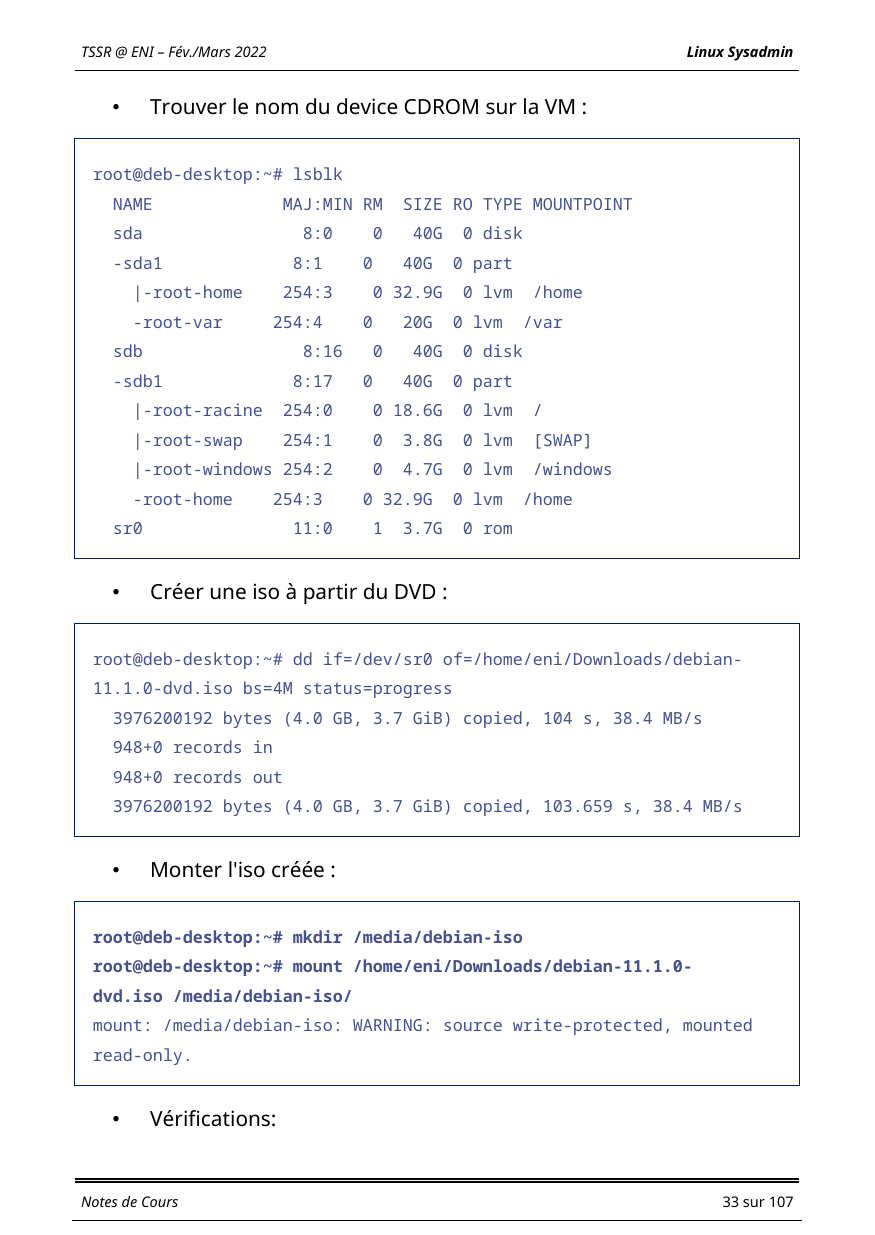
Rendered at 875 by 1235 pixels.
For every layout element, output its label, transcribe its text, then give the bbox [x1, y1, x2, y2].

list Créer une iso à partir du DVD : [112, 577, 799, 605]
text sr0 11:0 1 3.7G 0 rom [75, 492, 799, 558]
text |-root-racine 254:0 0 18.6G 0 lvm / [75, 374, 799, 404]
text 3976200192 bytes (4.0 GB, 3.7 GiB) copied, 104 s, 38.4 MB/s [75, 682, 799, 711]
list Vérifications: [112, 1104, 799, 1132]
text NAME MAJ:MIN RM SIZE RO TYPE MOUNTPOINT [75, 168, 799, 197]
text sdb 8:16 0 40G 0 disk [75, 315, 799, 345]
text 3976200192 bytes (4.0 GB, 3.7 GiB) copied, 103.659 s, 38.4 MB/s [75, 770, 799, 836]
text sda 8:0 0 40G 0 disk [75, 197, 799, 227]
text -root-var 254:4 0 20G 0 lvm /var [75, 286, 799, 315]
text |-root-windows 254:2 0 4.7G 0 lvm /windows [75, 433, 799, 463]
list Trouver le nom du device CDROM sur la VM : [112, 92, 799, 121]
text -sda1 8:1 0 40G 0 part [75, 227, 799, 256]
text mount: /media/debian-iso: WARNING: source write-protected, mounted read-only. [75, 989, 799, 1085]
text -sdb1 8:17 0 40G 0 part [75, 345, 799, 374]
text root@deb-desktop:~# mount /home/eni/Downloads/debian-11.1.0-dvd.iso /media/debian-iso/ [75, 931, 799, 989]
text |-root-swap 254:1 0 3.8G 0 lvm [SWAP] [75, 404, 799, 433]
list Monter l'iso créée : [112, 855, 799, 883]
text root@deb-desktop:~# dd if=/dev/sr0 of=/home/eni/Downloads/debian-11.1.0-dvd.iso bs=4M status=progress [75, 624, 799, 682]
text -root-home 254:3 0 32.9G 0 lvm /home [75, 463, 799, 492]
text |-root-home 254:3 0 32.9G 0 lvm /home [75, 256, 799, 286]
text root@deb-desktop:~# mkdir /media/debian-iso [75, 902, 799, 931]
text 948+0 records in [75, 711, 799, 741]
text root@deb-desktop:~# lsblk [75, 139, 799, 168]
text 948+0 records out [75, 741, 799, 770]
